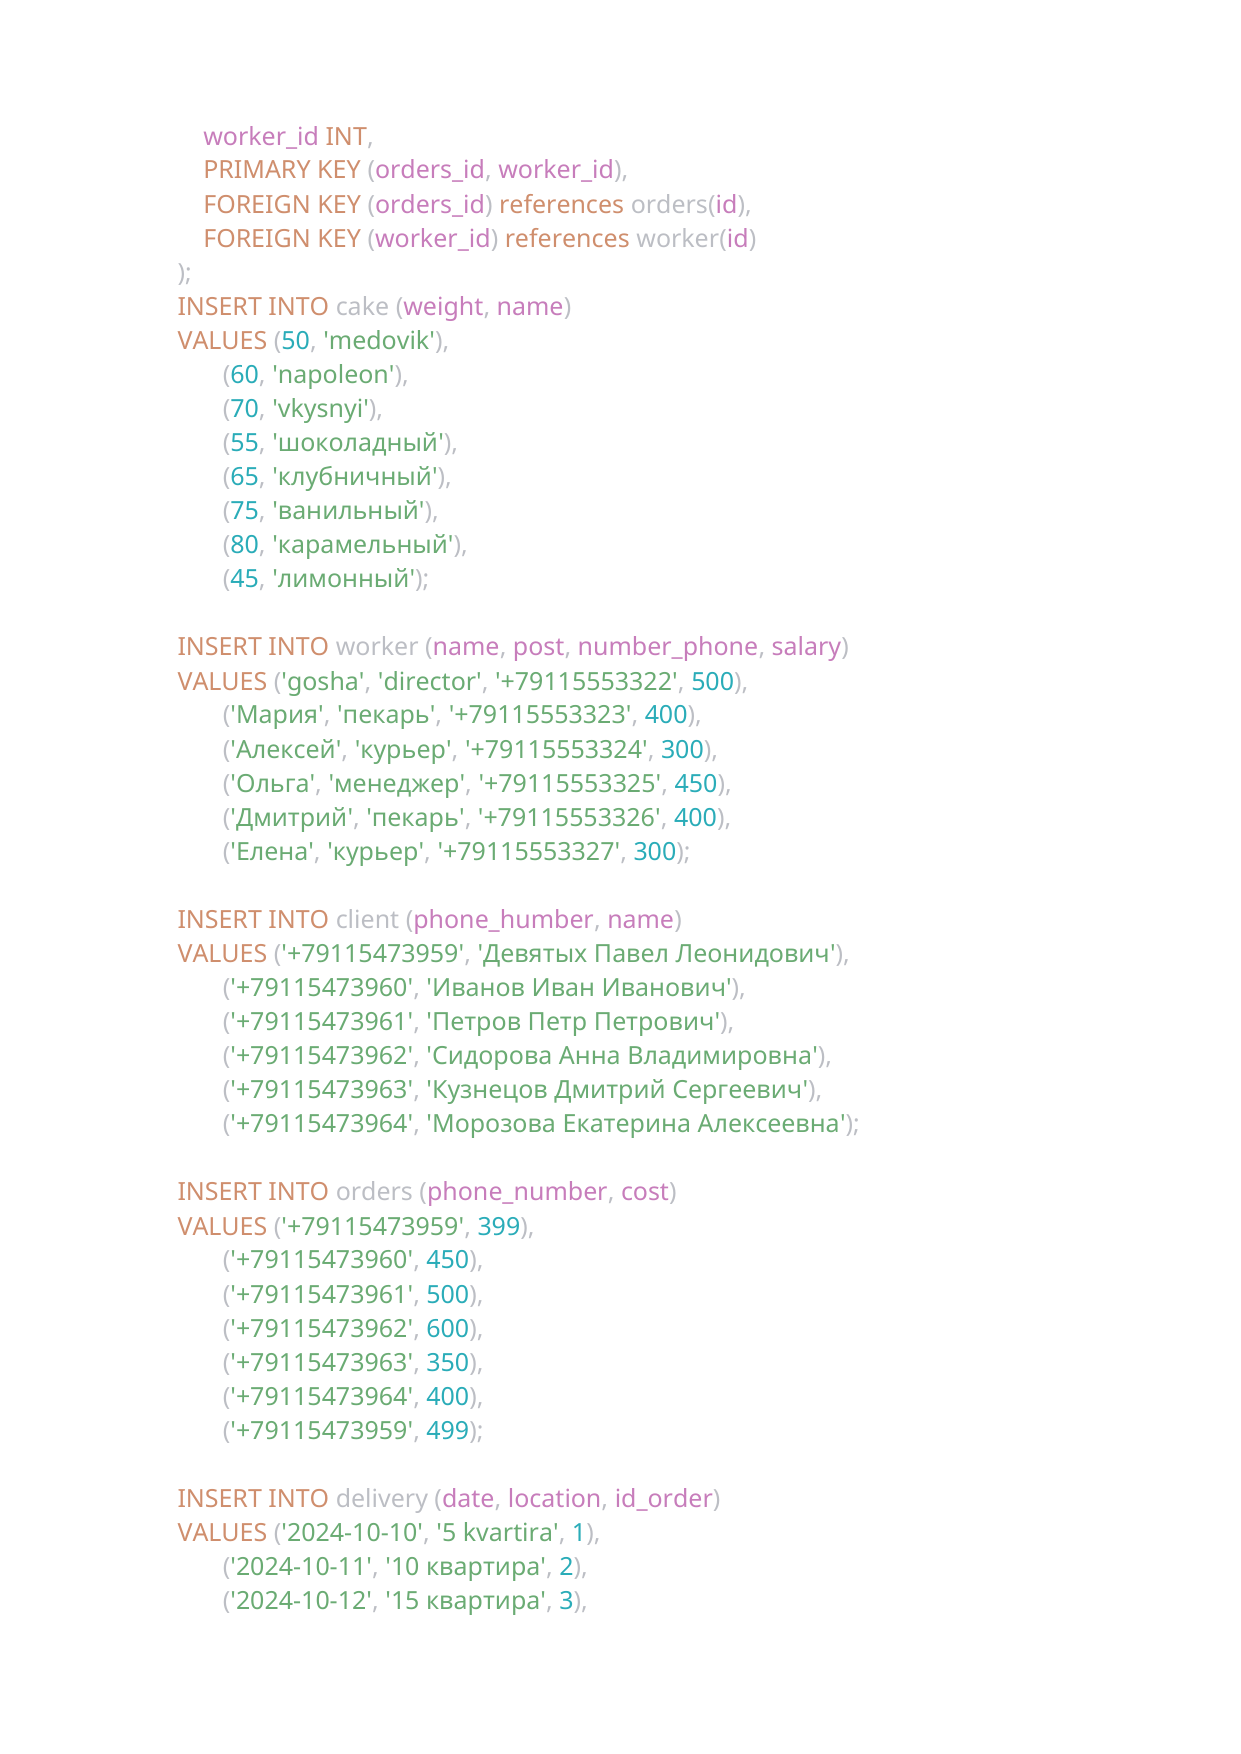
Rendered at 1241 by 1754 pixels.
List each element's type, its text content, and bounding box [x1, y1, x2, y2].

text worker_id INT, PRIMARY KEY (orders_id, worker_id), FOREIGN KEY (orders_id) references orders(id), FOREIGN KEY (worker_id) references worker(id) ); INSERT INTO cake (weight, name) VALUES (50, 'medovik'), (60, 'napoleon'), (70, 'vkysnyi'), (55, 'шоколадный'), (65, 'клубничный'), (75, 'ванильный'), (80, 'карамельный'), (45, 'лимонный'); INSERT INTO worker (name, post, number_phone, salary) VALUES ('gosha', 'director', '+79115553322', 500), ('Мария', 'пекарь', '+79115553323', 400), ('Алексей', 'курьер', '+79115553324', 300), ('Ольга', 'менеджер', '+79115553325', 450), ('Дмитрий', 'пекарь', '+79115553326', 400), ('Елена', 'курьер', '+79115553327', 300); INSERT INTO client (phone_humber, name) VALUES ('+79115473959', 'Девятых Павел Леонидович'), ('+79115473960', 'Иванов Иван Иванович'), ('+79115473961', 'Петров Петр Петрович'), ('+79115473962', 'Сидорова Анна Владимировна'), ('+79115473963', 'Кузнецов Дмитрий Сергеевич'), ('+79115473964', 'Морозова Екатерина Алексеевна'); INSERT INTO orders (phone_number, cost) VALUES ('+79115473959', 399), ('+79115473960', 450), ('+79115473961', 500), ('+79115473962', 600), ('+79115473963', 350), ('+79115473964', 400), ('+79115473959', 499); INSERT INTO delivery (date, location, id_order) VALUES ('2024-10-10', '5 kvartira', 1), ('2024-10-11', '10 квартира', 2), ('2024-10-12', '15 квартира', 3), [177, 118, 1152, 1617]
